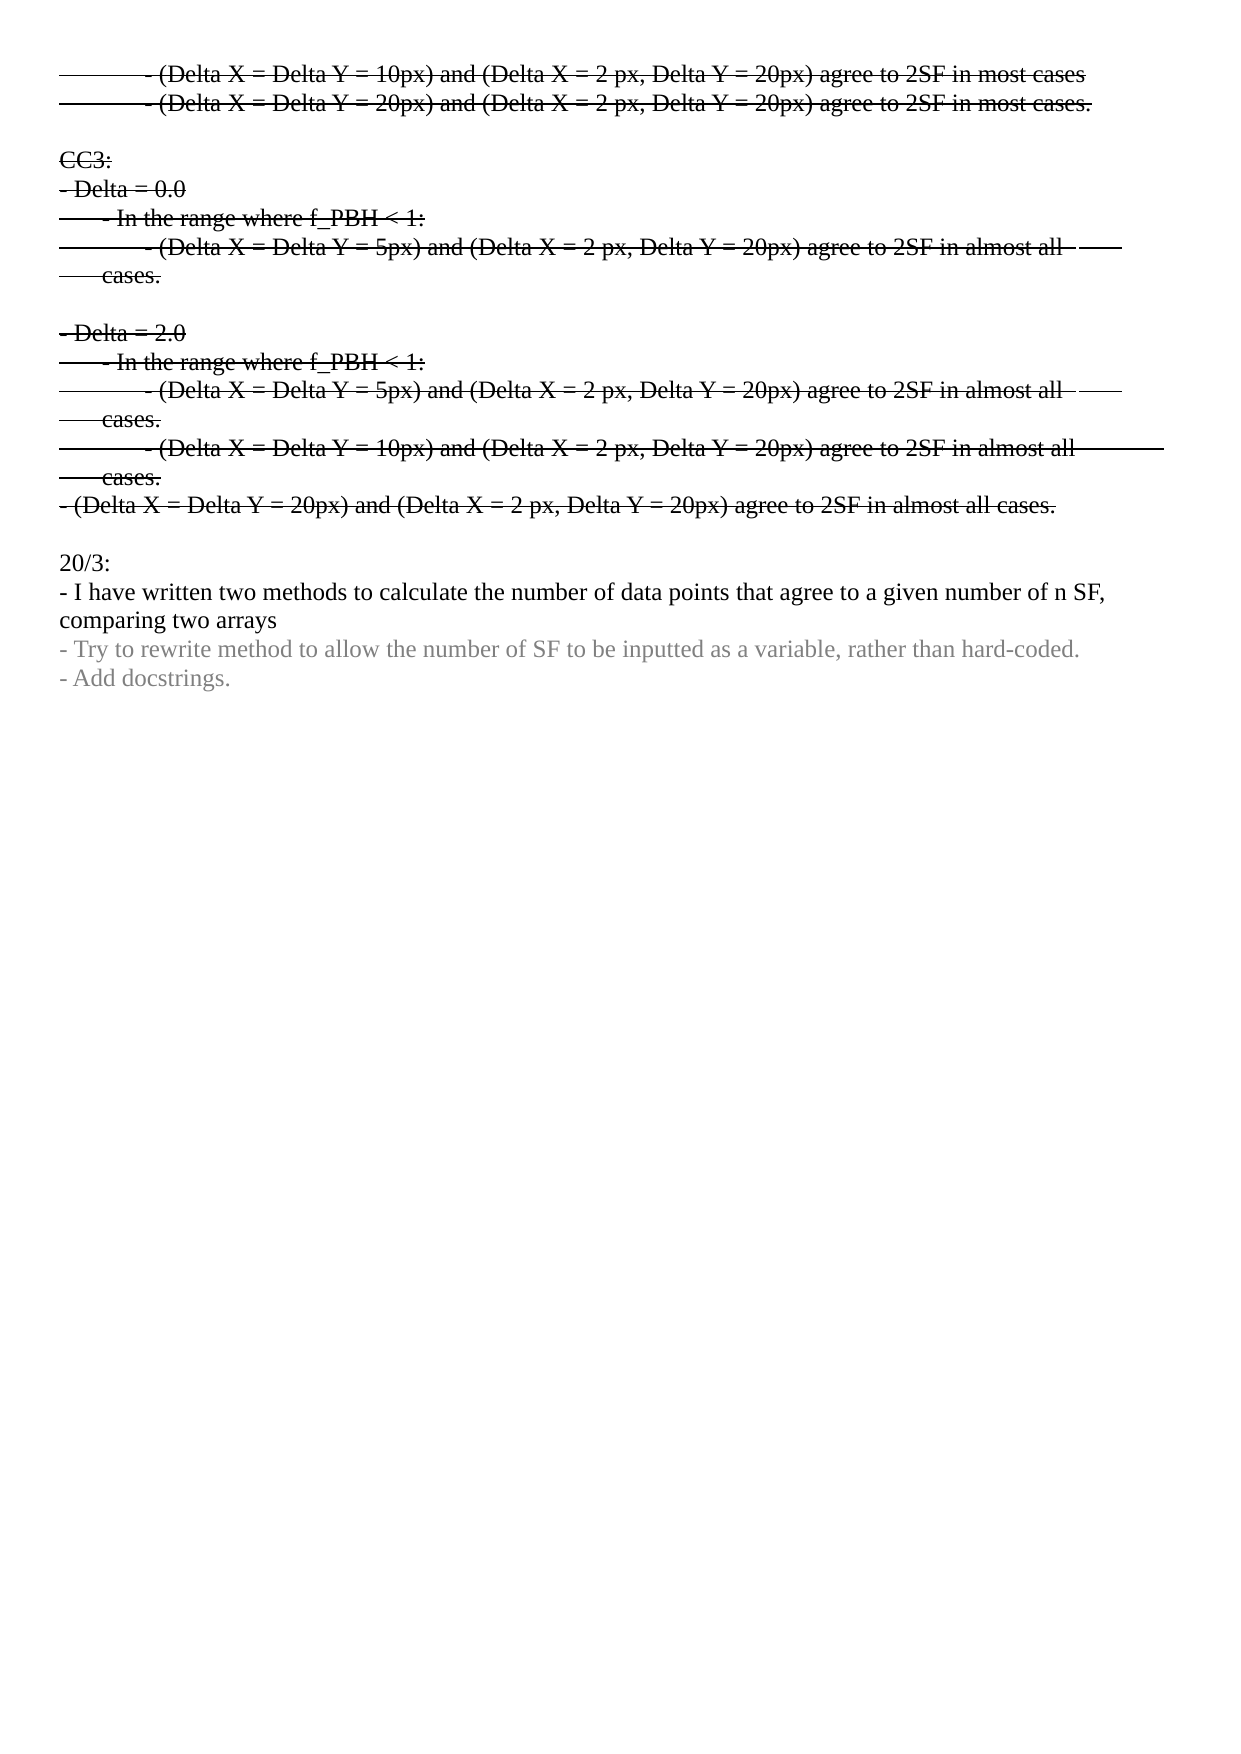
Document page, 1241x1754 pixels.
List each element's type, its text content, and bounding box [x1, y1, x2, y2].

text - In the range where f_PBH < 1: [59, 347, 1181, 375]
text - (Delta X = Delta Y = 20px) and (Delta X = 2 px, Delta Y = 20px) agree to 2SF in most cases. [59, 88, 1181, 117]
text - (Delta X = Delta Y = 5px) and (Delta X = 2 px, Delta Y = 20px) agree to 2SF in almost all cases. [59, 232, 1181, 289]
text - I have written two methods to calculate the number of data points that agree to a given number of n SF, comparing two arrays [59, 577, 1181, 634]
text - In the range where f_PBH < 1: [59, 203, 1181, 232]
text - Try to rewrite method to allow the number of SF to be inputted as a variable, rather than hard-coded. [59, 634, 1181, 663]
text - (Delta X = Delta Y = 5px) and (Delta X = 2 px, Delta Y = 20px) agree to 2SF in almost all cases. [59, 375, 1181, 433]
text - Delta = 0.0 [59, 174, 1181, 203]
text - Add docstrings. [59, 663, 1181, 692]
text - Delta = 2.0 [59, 318, 1181, 347]
text 20/3: [59, 548, 1181, 577]
text - (Delta X = Delta Y = 10px) and (Delta X = 2 px, Delta Y = 20px) agree to 2SF in almost all cases. [59, 433, 1181, 490]
text - (Delta X = Delta Y = 20px) and (Delta X = 2 px, Delta Y = 20px) agree to 2SF in almost all cases. [59, 490, 1181, 519]
text CC3: [59, 145, 1181, 174]
text - (Delta X = Delta Y = 10px) and (Delta X = 2 px, Delta Y = 20px) agree to 2SF in most cases [59, 59, 1181, 88]
